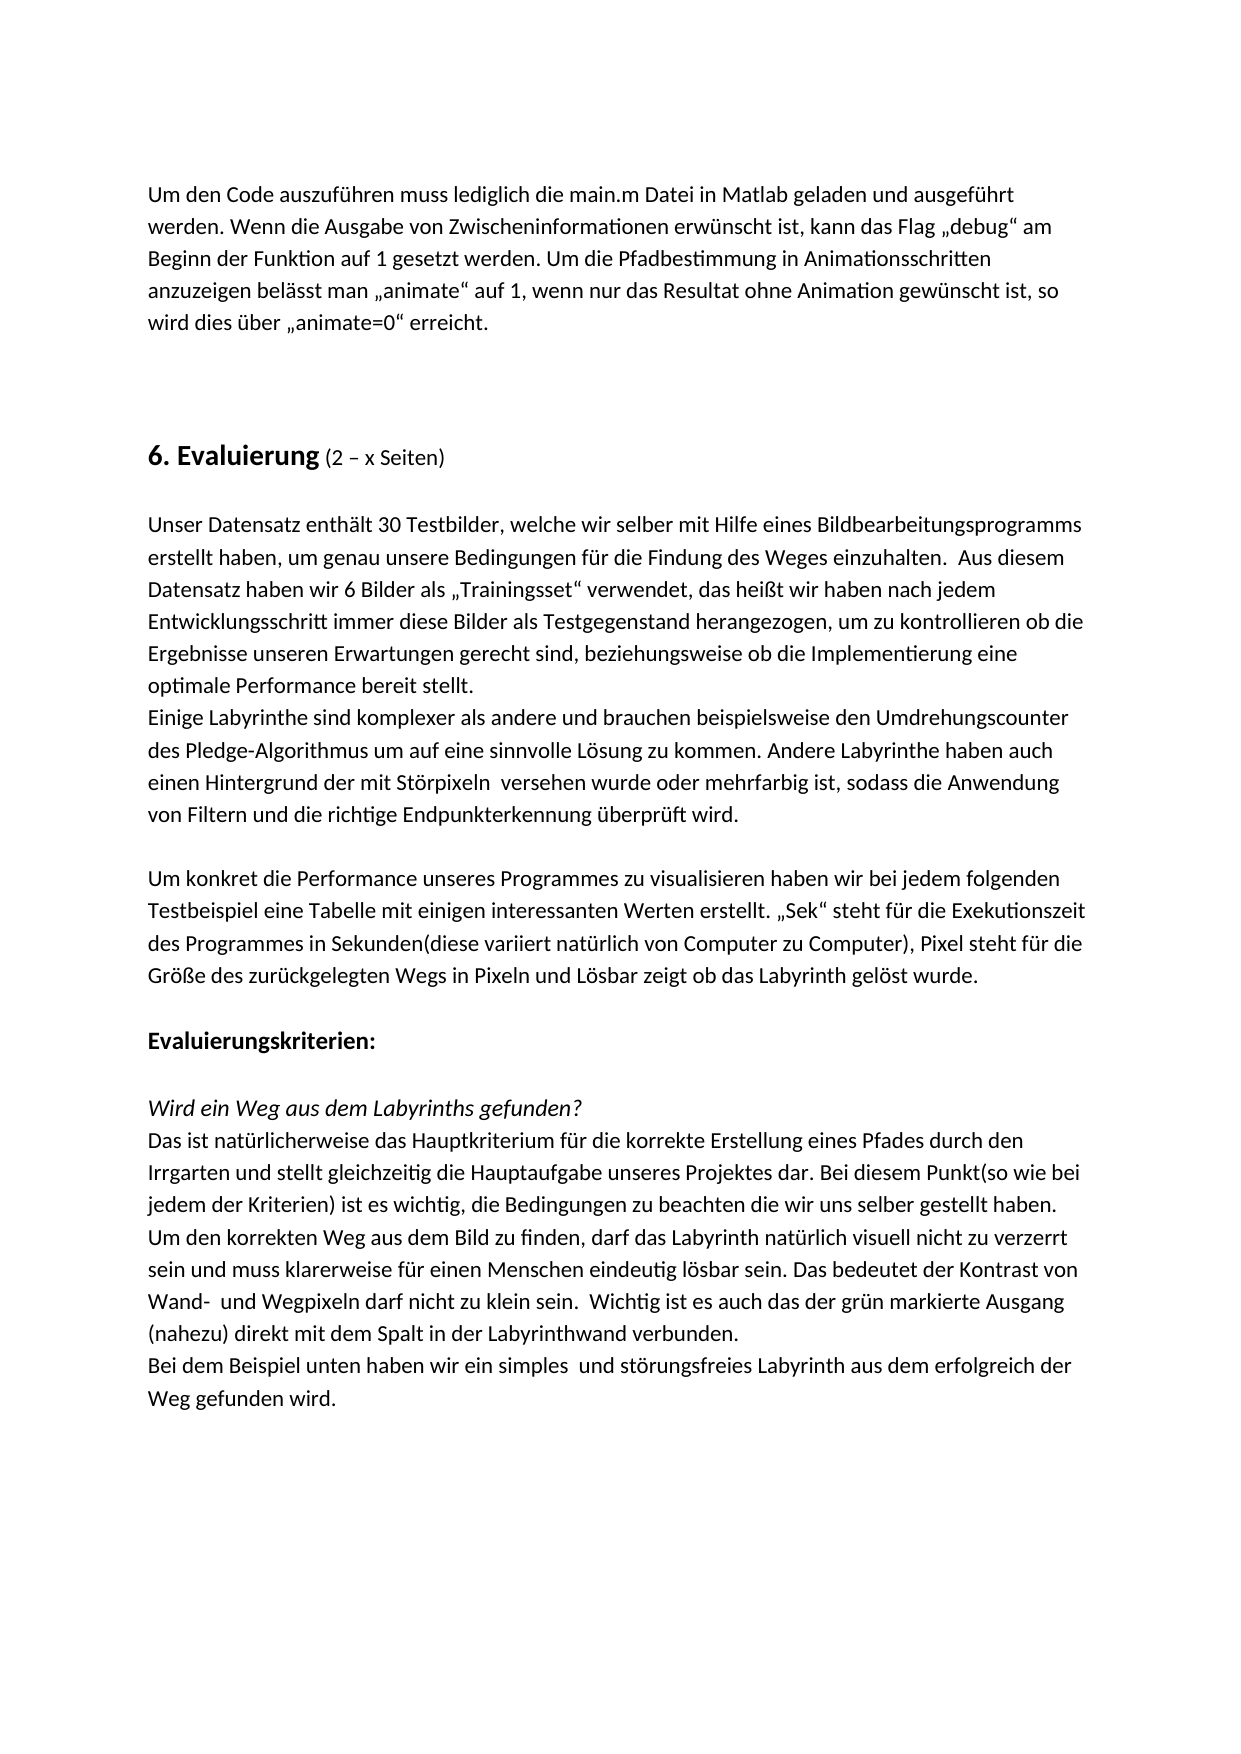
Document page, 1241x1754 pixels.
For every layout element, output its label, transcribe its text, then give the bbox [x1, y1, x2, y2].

text Evaluierungskriterien: [148, 1025, 1093, 1056]
text Bei dem Beispiel unten haben wir ein simples und störungsfreies Labyrinth aus dem erfolgreich der Weg gefunden wird. [148, 1352, 1093, 1412]
text Unser Datensatz enthält 30 Testbilder, welche wir selber mit Hilfe eines Bildbearbeitungsprogramms erstellt haben, um genau unsere Bedingungen für die Findung des Weges einzuhalten. Aus diesem Datensatz haben wir 6 Bilder als „Trainingsset“ verwendet, das heißt wir haben nach jedem Entwicklungsschritt immer diese Bilder als Testgegenstand herangezogen, um zu kontrollieren ob die Ergebnisse unseren Erwartungen gerecht sind, beziehungsweise ob die Implementierung eine optimale Performance bereit stellt. [148, 510, 1093, 699]
text Um den Code auszuführen muss lediglich die main.m Datei in Matlab geladen und ausgeführt werden. Wenn die Ausgabe von Zwischeninformationen erwünscht ist, kann das Flag „debug“ am Beginn der Funktion auf 1 gesetzt werden. Um die Pfadbestimmung in Animationsschritten anzuzeigen belässt man „animate“ auf 1, wenn nur das Resultat ohne Animation gewünscht ist, so wird dies über „animate=0“ erreicht. [148, 180, 1093, 337]
text 6. Evaluierung (2 – x Seiten) [148, 437, 1093, 473]
text Wird ein Weg aus dem Labyrinths gefunden? [148, 1093, 1093, 1122]
text Um konkret die Performance unseres Programmes zu visualisieren haben wir bei jedem folgenden Testbeispiel eine Tabelle mit einigen interessanten Werten erstellt. „Sek“ steht für die Exekutionszeit des Programmes in Sekunden(diese variiert natürlich von Computer zu Computer), Pixel steht für die Größe des zurückgelegten Wegs in Pixeln und Lösbar zeigt ob das Labyrinth gelöst wurde. [148, 864, 1093, 989]
text Das ist natürlicherweise das Hauptkriterium für die korrekte Erstellung eines Pfades durch den Irrgarten und stellt gleichzeitig die Hauptaufgabe unseres Projektes dar. Bei diesem Punkt(so wie bei jedem der Kriterien) ist es wichtig, die Bedingungen zu beachten die wir uns selber gestellt haben. Um den korrekten Weg aus dem Bild zu finden, darf das Labyrinth natürlich visuell nicht zu verzerrt sein und muss klarerweise für einen Menschen eindeutig lösbar sein. Das bedeutet der Kontrast von Wand- und Wegpixeln darf nicht zu klein sein. Wichtig ist es auch das der grün markierte Ausgang (nahezu) direkt mit dem Spalt in der Labyrinthwand verbunden. [148, 1126, 1093, 1347]
text Einige Labyrinthe sind komplexer als andere und brauchen beispielsweise den Umdrehungscounter des Pledge-Algorithmus um auf eine sinnvolle Lösung zu kommen. Andere Labyrinthe haben auch einen Hintergrund der mit Störpixeln versehen wurde oder mehrfarbig ist, sodass die Anwendung von Filtern und die richtige Endpunkterkennung überprüft wird. [148, 703, 1093, 828]
